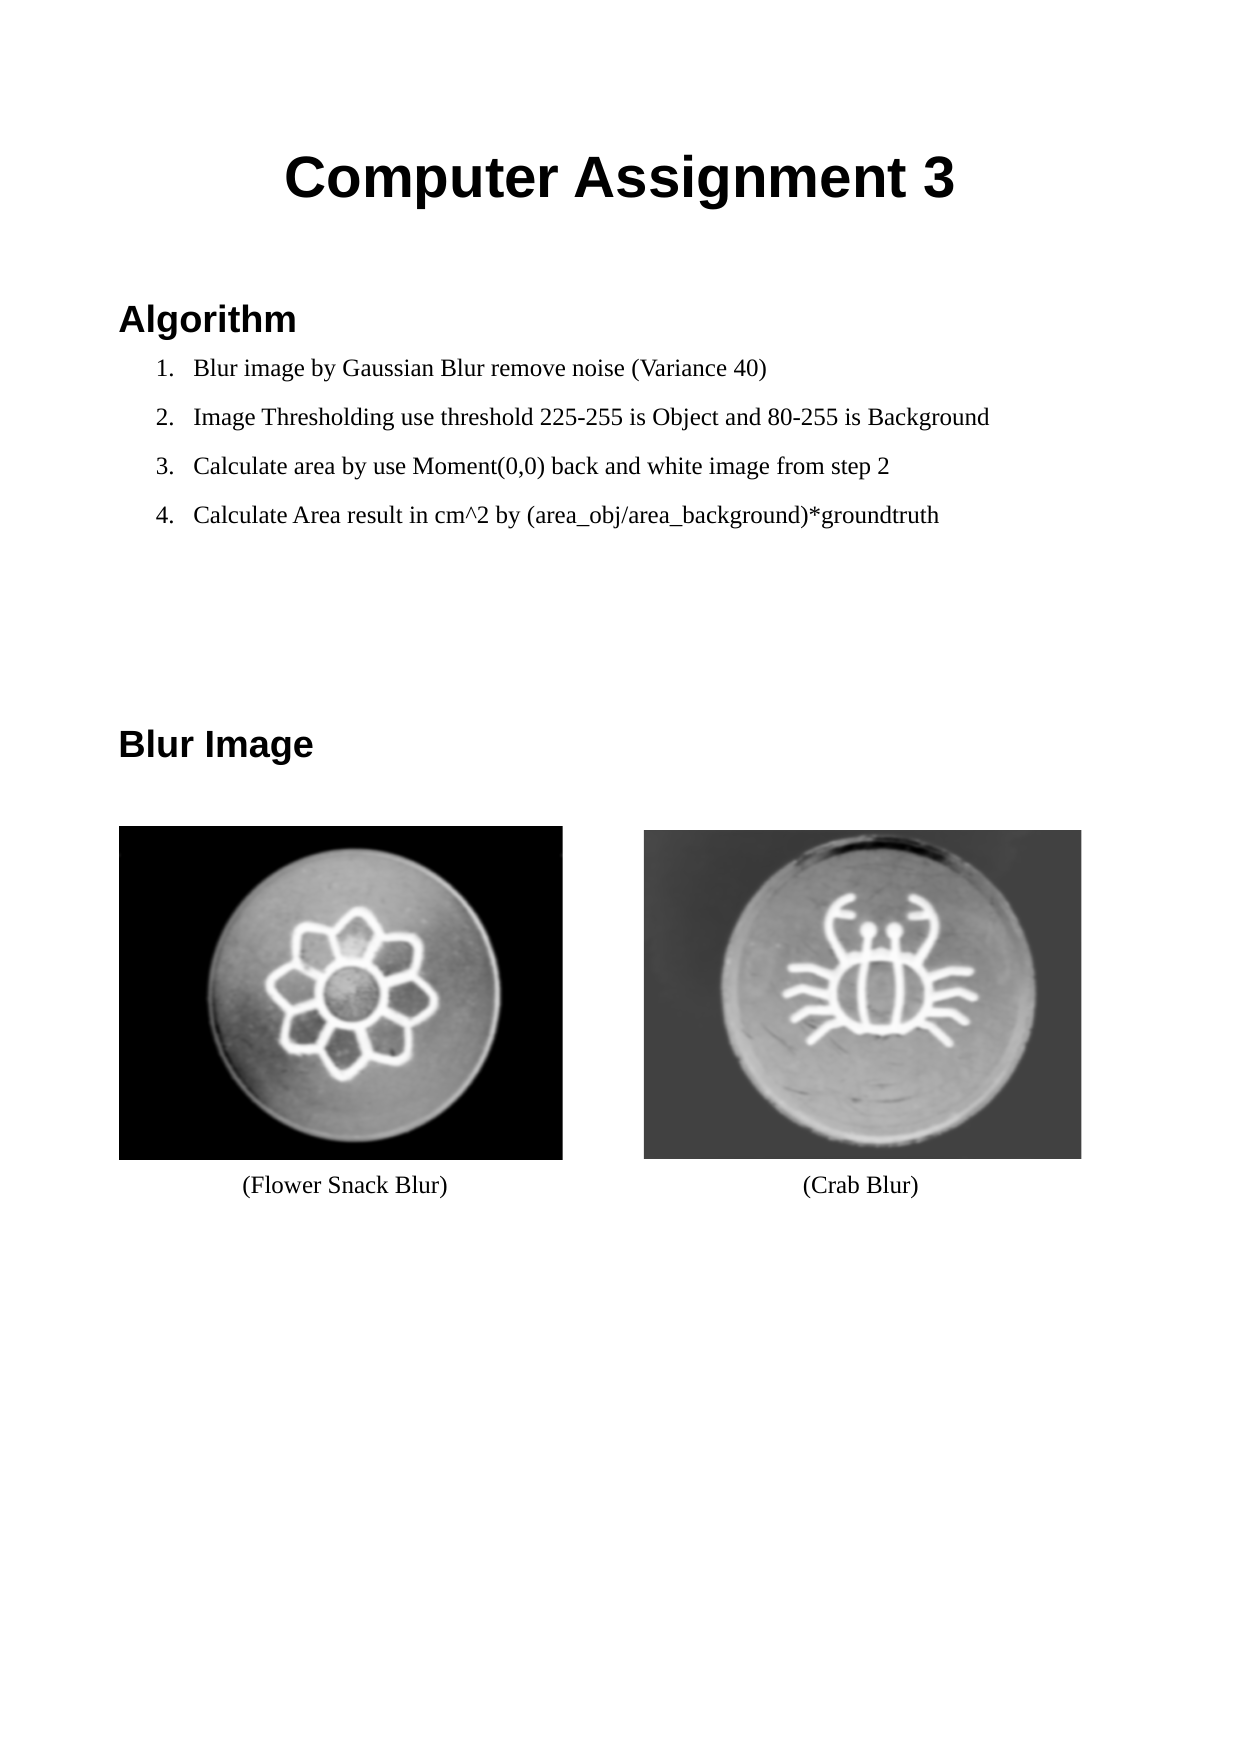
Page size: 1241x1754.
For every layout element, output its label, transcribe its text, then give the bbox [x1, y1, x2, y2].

list Calculate Area result in cm^2 by (area_obj/area_background)*groundtruth [156, 500, 1122, 529]
list Blur image by Gaussian Blur remove noise (Variance 40) [156, 353, 1122, 382]
subtitle Blur Image [118, 721, 1122, 765]
subtitle Algorithm [118, 297, 1122, 340]
picture [119, 826, 563, 1160]
text (Flower Snack Blur) (Crab Blur) [118, 1170, 1122, 1199]
title Computer Assignment 3 [118, 143, 1122, 210]
picture [643, 830, 1082, 1159]
list Calculate area by use Moment(0,0) back and white image from step 2 [156, 451, 1122, 480]
list Image Thresholding use threshold 225-255 is Object and 80-255 is Background [156, 402, 1122, 431]
